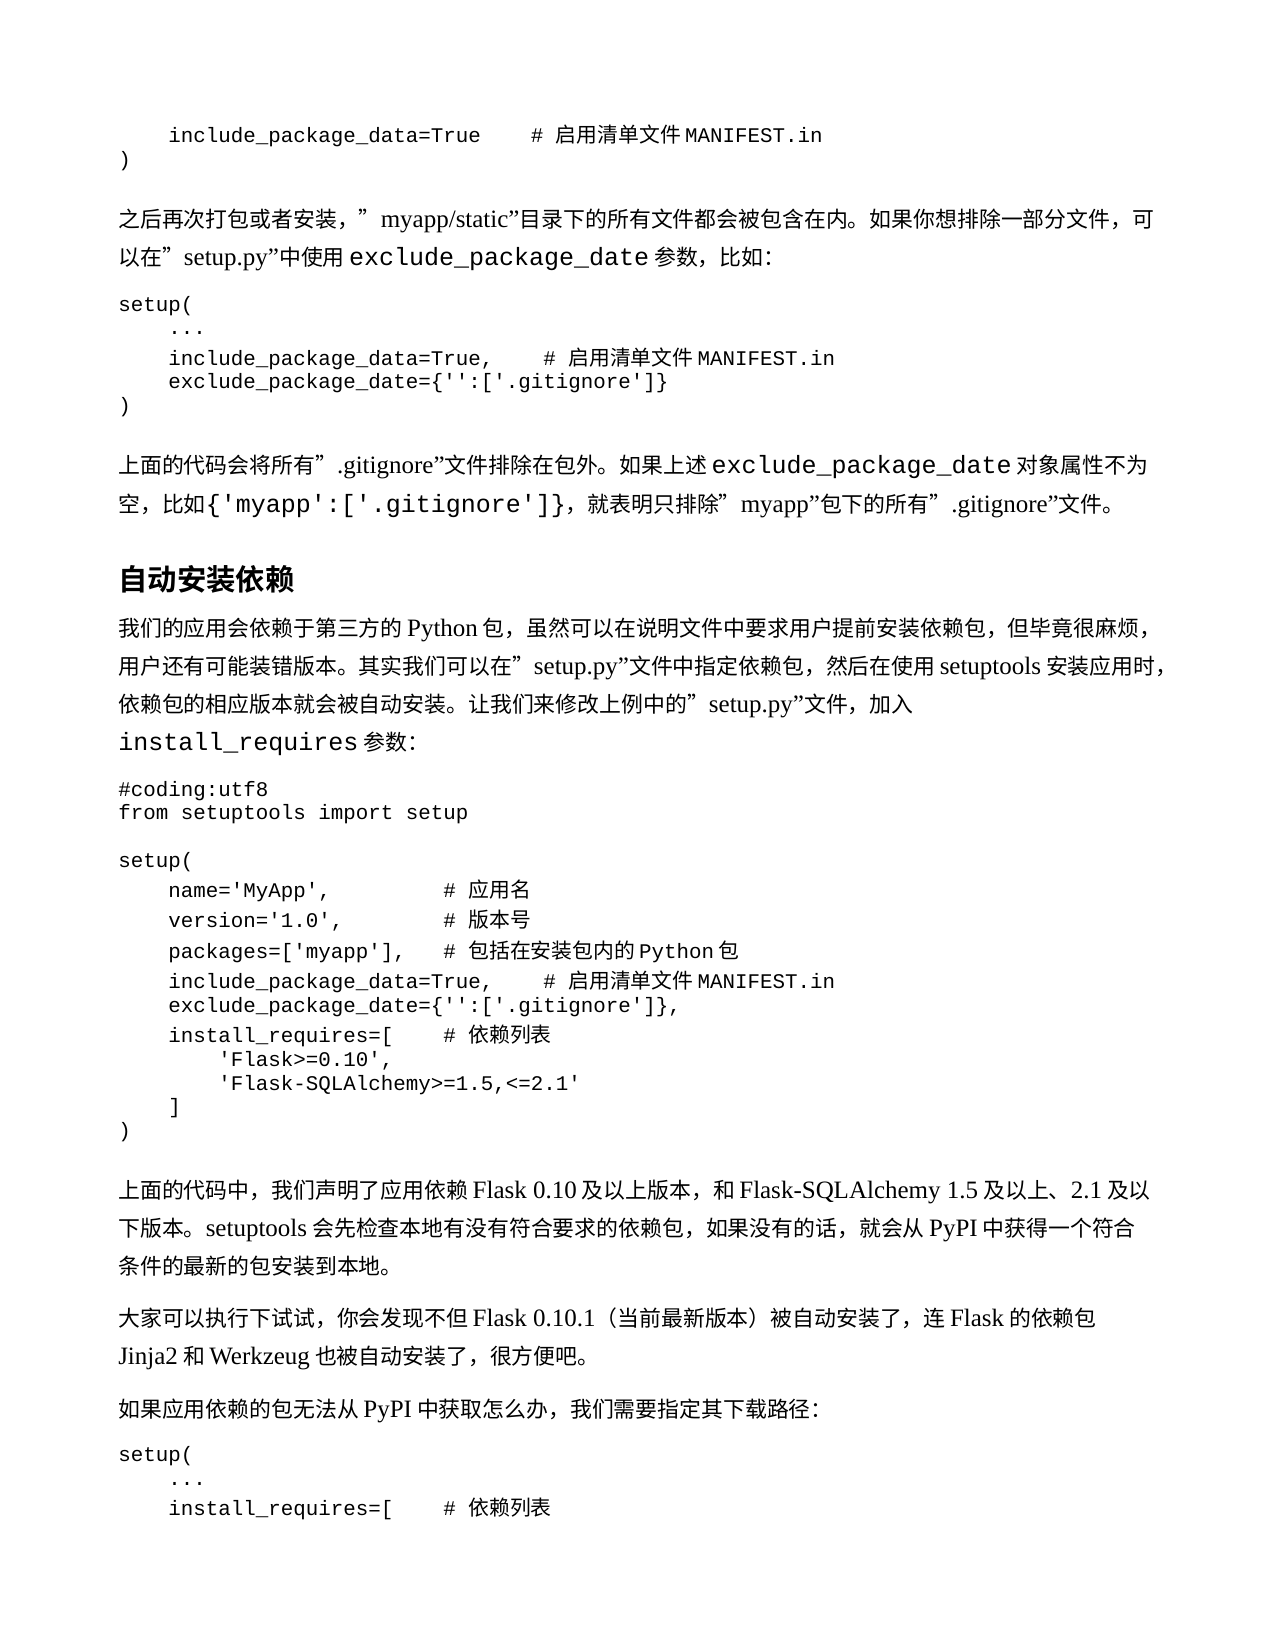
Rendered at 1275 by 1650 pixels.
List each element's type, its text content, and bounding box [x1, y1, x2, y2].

text install_requires=[ # 依赖列表 [118, 1019, 1157, 1049]
text ... [118, 317, 1157, 341]
text 上面的代码中，我们声明了应用依赖Flask 0.10及以上版本，和Flask-SQLAlchemy 1.5及以上、2.1及以下版本。setuptools会先检查本地有没有符合要求的依赖包，如果没有的话，就会从PyPI中获得一个符合条件的最新的包安装到本地。 [118, 1173, 1157, 1281]
text include_package_data=True, # 启用清单文件MANIFEST.in [118, 341, 1157, 371]
text ) [118, 1120, 1157, 1144]
text ... [118, 1468, 1157, 1492]
text include_package_data=True, # 启用清单文件MANIFEST.in [118, 964, 1157, 995]
text 上面的代码会将所有”.gitignore”文件排除在包外。如果上述exclude_package_date对象属性不为空，比如{'myapp':['.gitignore']}，就表明只排除”myapp”包下的所有”.gitignore”文件。 [118, 448, 1157, 520]
text setup( [118, 850, 1157, 873]
text #coding:utf8 [118, 779, 1157, 802]
text exclude_package_date={'':['.gitignore']} [118, 371, 1157, 395]
text 我们的应用会依赖于第三方的Python包，虽然可以在说明文件中要求用户提前安装依赖包，但毕竟很麻烦，用户还有可能装错版本。其实我们可以在”setup.py”文件中指定依赖包，然后在使用setuptools安装应用时，依赖包的相应版本就会被自动安装。让我们来修改上例中的”setup.py”文件，加入install_requires参数： [118, 611, 1157, 758]
text from setuptools import setup [118, 802, 1157, 826]
subtitle 自动安装依赖 [118, 556, 1157, 598]
text 'Flask-SQLAlchemy>=1.5,<=2.1' [118, 1073, 1157, 1096]
text exclude_package_date={'':['.gitignore']}, [118, 995, 1157, 1019]
text 之后再次打包或者安装，”myapp/static”目录下的所有文件都会被包含在内。如果你想排除一部分文件，可以在”setup.py”中使用exclude_package_date参数，比如： [118, 202, 1157, 272]
text ) [118, 148, 1157, 172]
text setup( [118, 294, 1157, 317]
text ) [118, 395, 1157, 419]
text 如果应用依赖的包无法从PyPI中获取怎么办，我们需要指定其下载路径： [118, 1392, 1157, 1423]
text version='1.0', # 版本号 [118, 904, 1157, 934]
text packages=['myapp'], # 包括在安装包内的Python包 [118, 934, 1157, 964]
text include_package_data=True # 启用清单文件MANIFEST.in [118, 118, 1157, 148]
text name='MyApp', # 应用名 [118, 873, 1157, 904]
text 大家可以执行下试试，你会发现不但Flask 0.10.1（当前最新版本）被自动安装了，连Flask的依赖包Jinja2和Werkzeug也被自动安装了，很方便吧。 [118, 1301, 1157, 1371]
text ] [118, 1096, 1157, 1120]
text setup( [118, 1444, 1157, 1468]
text 'Flask>=0.10', [118, 1049, 1157, 1073]
text install_requires=[ # 依赖列表 [118, 1492, 1157, 1522]
